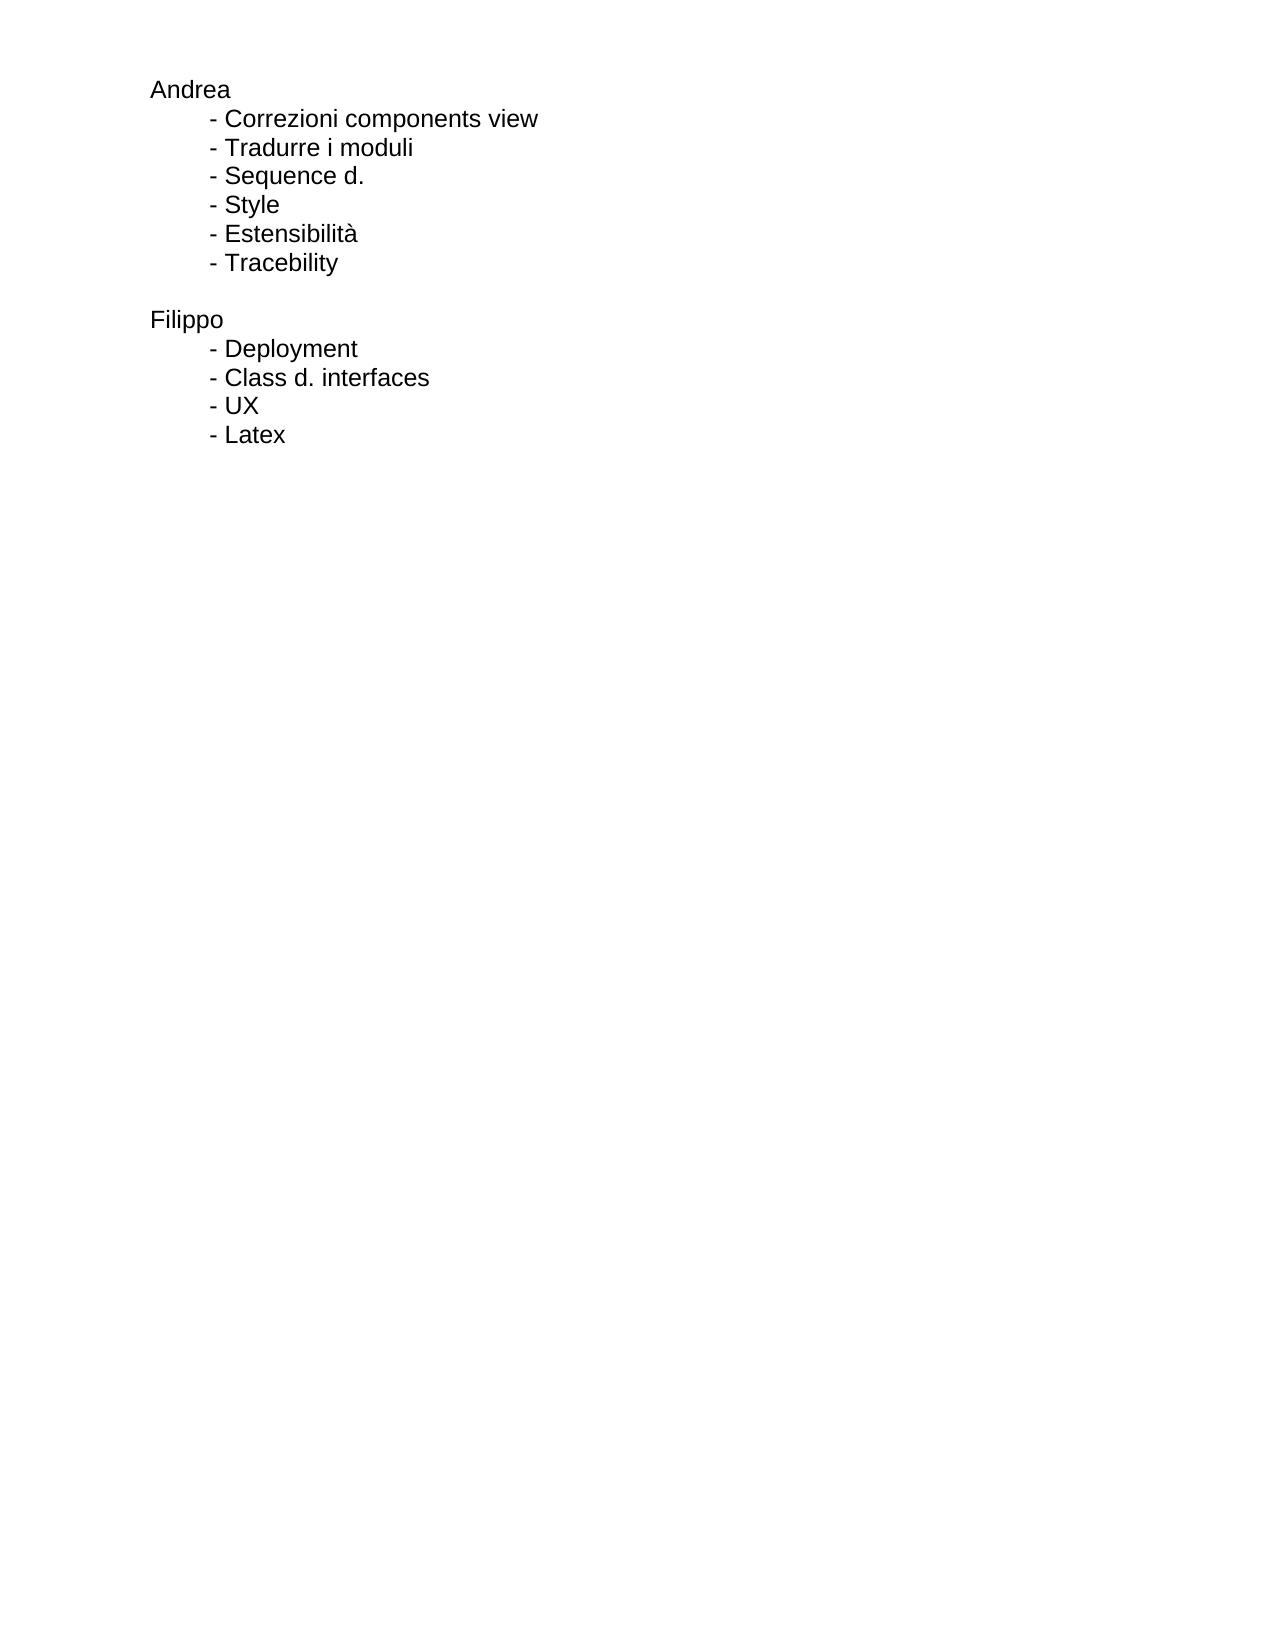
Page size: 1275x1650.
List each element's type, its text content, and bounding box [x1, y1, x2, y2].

text - Tradurre i moduli [150, 132, 1125, 161]
text - Class d. interfaces [150, 362, 1125, 391]
text - Sequence d. [150, 161, 1125, 190]
text - Tracebility [150, 247, 1125, 276]
text Filippo [150, 305, 1125, 334]
text Andrea [150, 75, 1125, 104]
text - UX [150, 391, 1125, 420]
text - Latex [150, 420, 1125, 449]
text - Estensibilità [150, 219, 1125, 247]
text - Style [150, 190, 1125, 219]
text - Correzioni components view [150, 104, 1125, 132]
text - Deployment [150, 334, 1125, 362]
